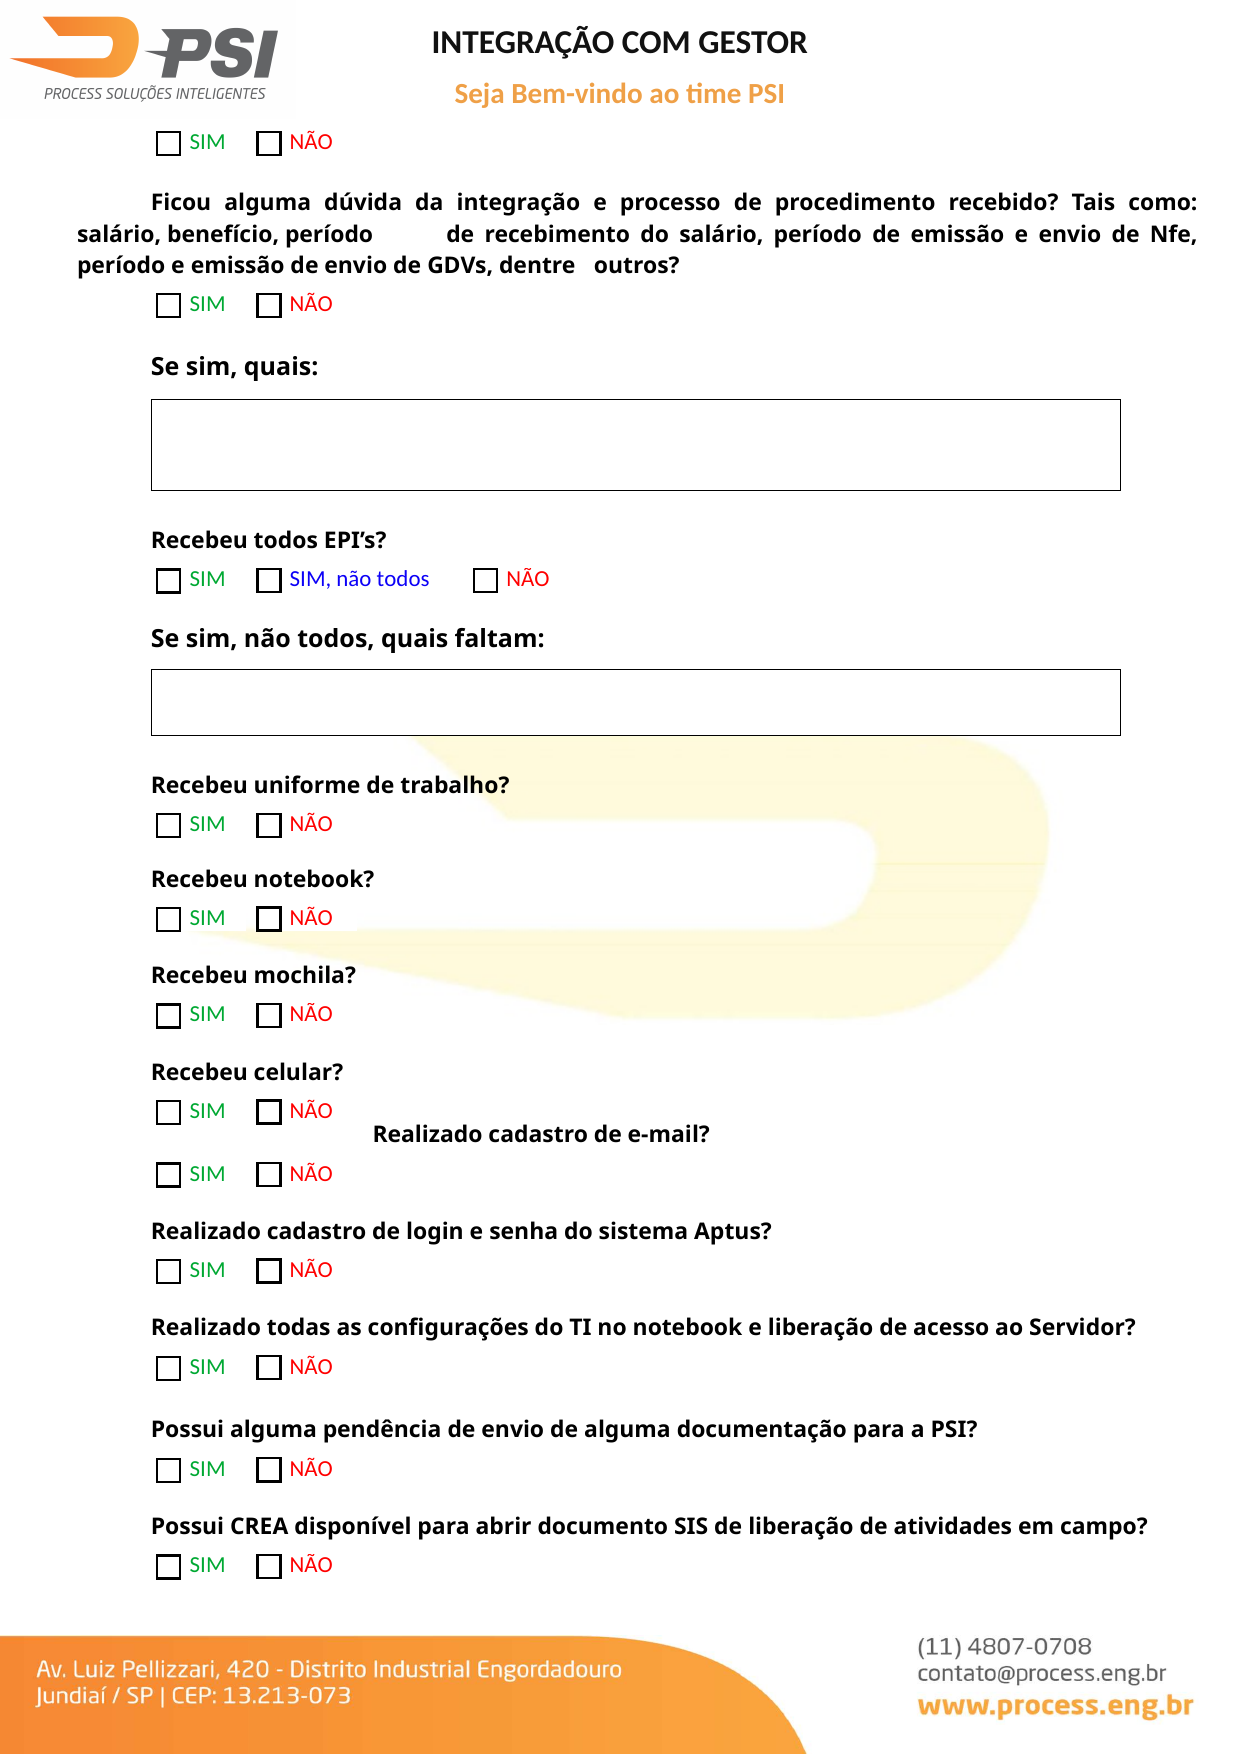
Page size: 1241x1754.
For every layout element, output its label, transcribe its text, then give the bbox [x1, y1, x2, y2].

text Realizado cadastro de e-mail? [41, 1118, 1199, 1149]
picture [0, 0, 296, 119]
text Possui alguma pendência de envio de alguma documentação para a PSI? [41, 1411, 1199, 1445]
picture [0, 1635, 1241, 1754]
text Realizado cadastro de login e senha do sistema Aptus? [41, 1215, 1199, 1246]
text Se sim, não todos, quais faltam: [41, 621, 1199, 655]
text Recebeu mochila? [41, 959, 1199, 990]
text Recebeu uniforme de trabalho? [41, 769, 1199, 800]
text Recebeu notebook? [41, 862, 1199, 894]
picture [177, 800, 1064, 862]
text Possui CREA disponível para abrir documento SIS de liberação de atividades em campo? [41, 1510, 1199, 1541]
text Se sim, quais: [41, 348, 1199, 382]
picture [177, 990, 1064, 1025]
text Recebeu todos EPI’s? [41, 524, 1199, 555]
text Recebeu celular? [41, 1056, 1199, 1087]
picture [177, 894, 1064, 959]
text Ficou alguma dúvida da integração e processo de procedimento recebido? Tais como: salário, benefício, período de recebimento do salário, período de emissão e envio de Nfe, período e emissão de envio de GDVs, dentre outros? [41, 186, 1199, 280]
picture [177, 736, 1064, 769]
text Realizado todas as configurações do TI no notebook e liberação de acesso ao Servidor? [41, 1311, 1199, 1342]
